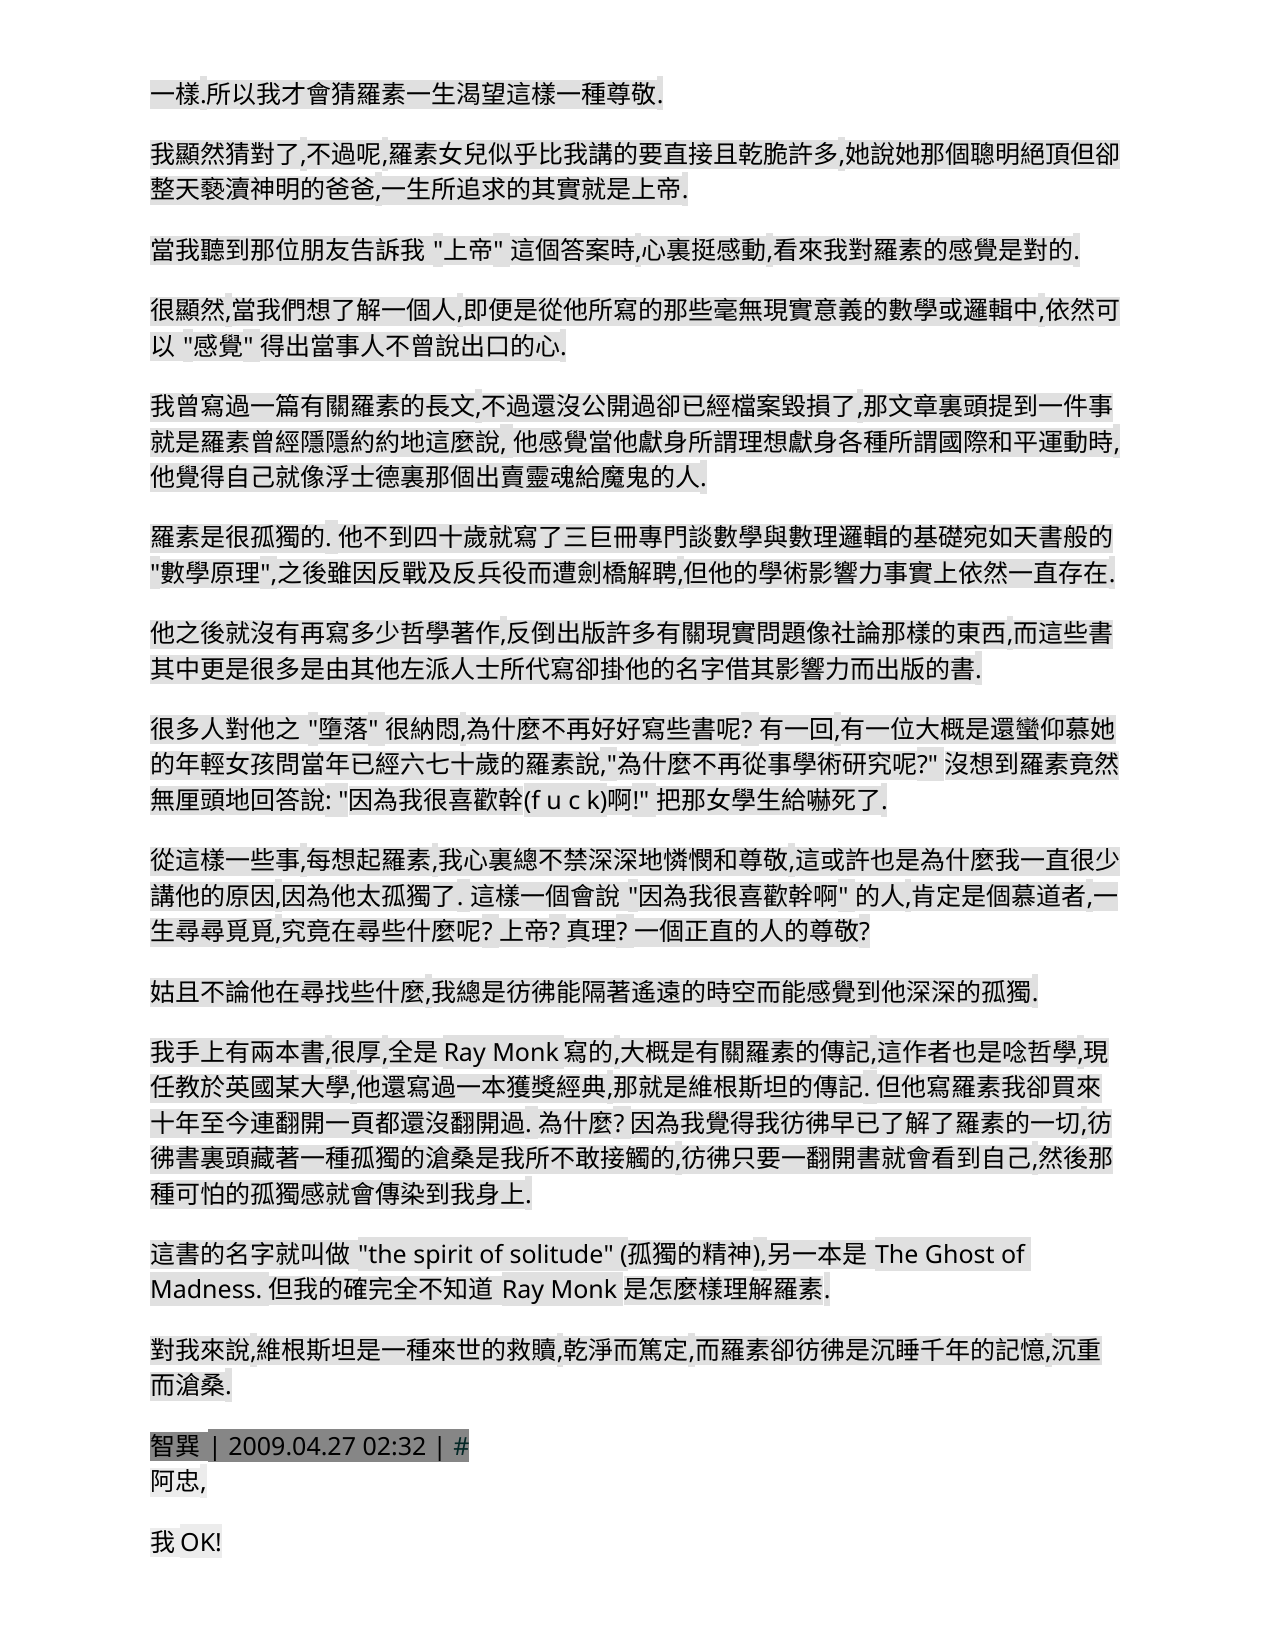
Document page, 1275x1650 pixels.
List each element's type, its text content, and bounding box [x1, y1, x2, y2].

text 我手上有兩本書,很厚,全是Ray Monk寫的,大概是有關羅素的傳記,這作者也是唸哲學,現任教於英國某大學,他還寫過一本獲獎經典,那就是維根斯坦的傳記. 但他寫羅素我卻買來十年至今連翻開一頁都還沒翻開過. 為什麼? 因為我覺得我彷彿早已了解了羅素的一切,彷彿書裏頭藏著一種孤獨的滄桑是我所不敢接觸的,彷彿只要一翻開書就會看到自己,然後那種可怕的孤獨感就會傳染到我身上. [150, 1033, 1125, 1210]
text 我曾寫過一篇有關羅素的長文,不過還沒公開過卻已經檔案毀損了,那文章裏頭提到一件事就是羅素曾經隱隱約約地這麼說, 他感覺當他獻身所謂理想獻身各種所謂國際和平運動時,他覺得自己就像浮士德裏那個出賣靈魂給魔鬼的人. [150, 387, 1125, 494]
text 阿忠, [150, 1462, 1125, 1498]
text 我OK! [150, 1523, 1125, 1558]
text 智巽 | 2009.04.27 02:32 | # [150, 1427, 1125, 1462]
text 對我來說,維根斯坦是一種來世的救贖,乾淨而篤定,而羅素卻彷彿是沉睡千年的記憶,沉重而滄桑. [150, 1331, 1125, 1402]
text 我顯然猜對了,不過呢,羅素女兒似乎比我講的要直接且乾脆許多,她說她那個聰明絕頂但卻整天褻瀆神明的爸爸,一生所追求的其實就是上帝. [150, 135, 1125, 206]
text 很顯然,當我們想了解一個人,即便是從他所寫的那些毫無現實意義的數學或邏輯中,依然可以 "感覺" 得出當事人不曾說出口的心. [150, 292, 1125, 362]
text 他之後就沒有再寫多少哲學著作,反倒出版許多有關現實問題像社論那樣的東西,而這些書其中更是很多是由其他左派人士所代寫卻掛他的名字借其影響力而出版的書. [150, 614, 1125, 685]
text 很多人對他之 "墮落" 很納悶,為什麼不再好好寫些書呢? 有一回,有一位大概是還蠻仰慕她的年輕女孩問當年已經六七十歲的羅素說,"為什麼不再從事學術研究呢?" 沒想到羅素竟然無厘頭地回答說: "因為我很喜歡幹(f u c k)啊!" 把那女學生給嚇死了. [150, 710, 1125, 817]
text 從這樣一些事,每想起羅素,我心裏總不禁深深地憐憫和尊敬,這或許也是為什麼我一直很少講他的原因,因為他太孤獨了. 這樣一個會說 "因為我很喜歡幹啊" 的人,肯定是個慕道者,一生尋尋覓覓,究竟在尋些什麼呢? 上帝? 真理? 一個正直的人的尊敬? [150, 842, 1125, 948]
text 姑且不論他在尋找些什麼,我總是彷彿能隔著遙遠的時空而能感覺到他深深的孤獨. [150, 973, 1125, 1008]
text 這書的名字就叫做 "the spirit of solitude" (孤獨的精神),另一本是 The Ghost of Madness. 但我的確完全不知道 Ray Monk 是怎麼樣理解羅素. [150, 1235, 1125, 1306]
text 一樣.所以我才會猜羅素一生渴望這樣一種尊敬. [150, 75, 1125, 110]
text 當我聽到那位朋友告訴我 "上帝" 這個答案時,心裏挺感動,看來我對羅素的感覺是對的. [150, 231, 1125, 267]
text 羅素是很孤獨的. 他不到四十歲就寫了三巨冊專門談數學與數理邏輯的基礎宛如天書般的 "數學原理",之後雖因反戰及反兵役而遭劍橋解聘,但他的學術影響力事實上依然一直存在. [150, 519, 1125, 589]
